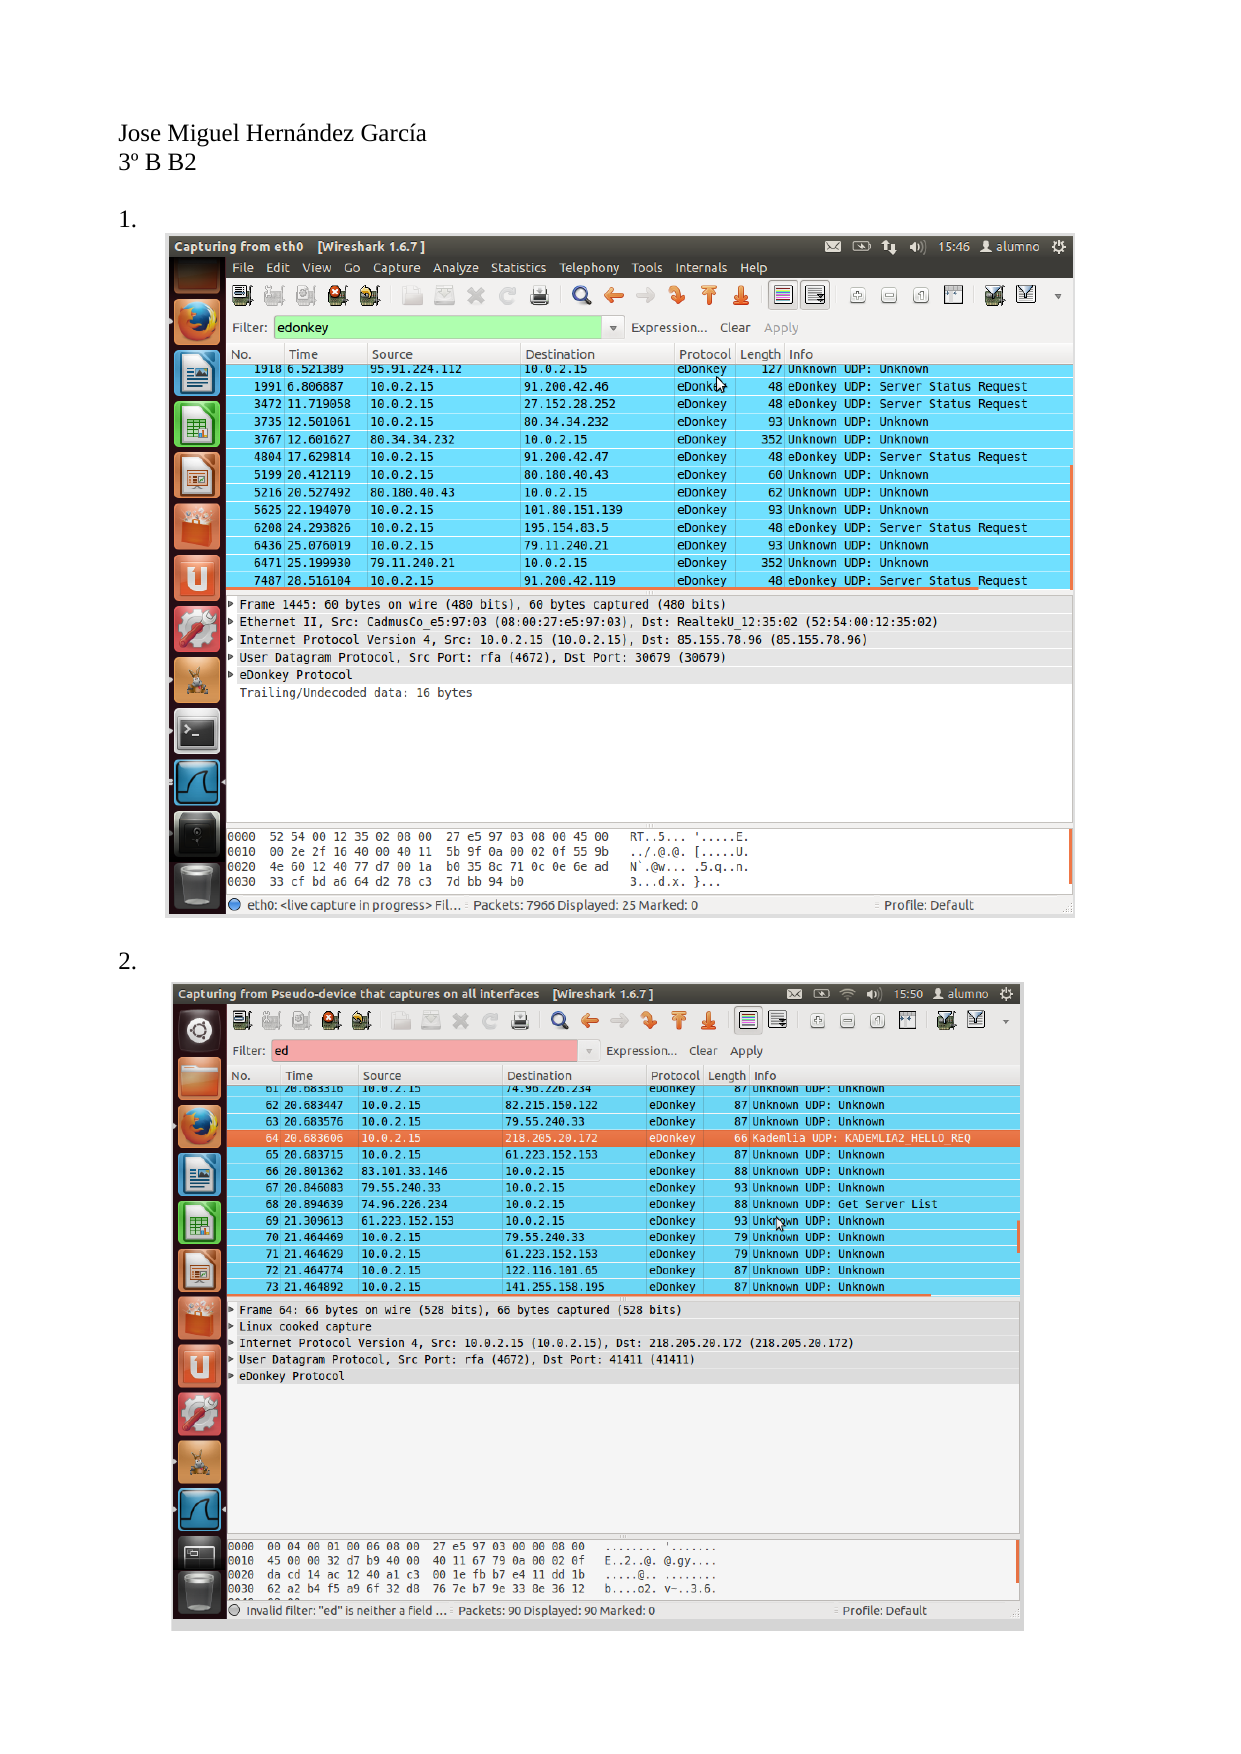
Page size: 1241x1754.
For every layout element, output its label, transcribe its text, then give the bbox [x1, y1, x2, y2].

text 2. [118, 946, 1122, 975]
text Jose Miguel Hernández García [118, 118, 1122, 147]
text 1. [118, 204, 1122, 233]
text 3º B B2 [118, 147, 1122, 176]
picture [165, 233, 1075, 918]
picture [171, 982, 1024, 1631]
